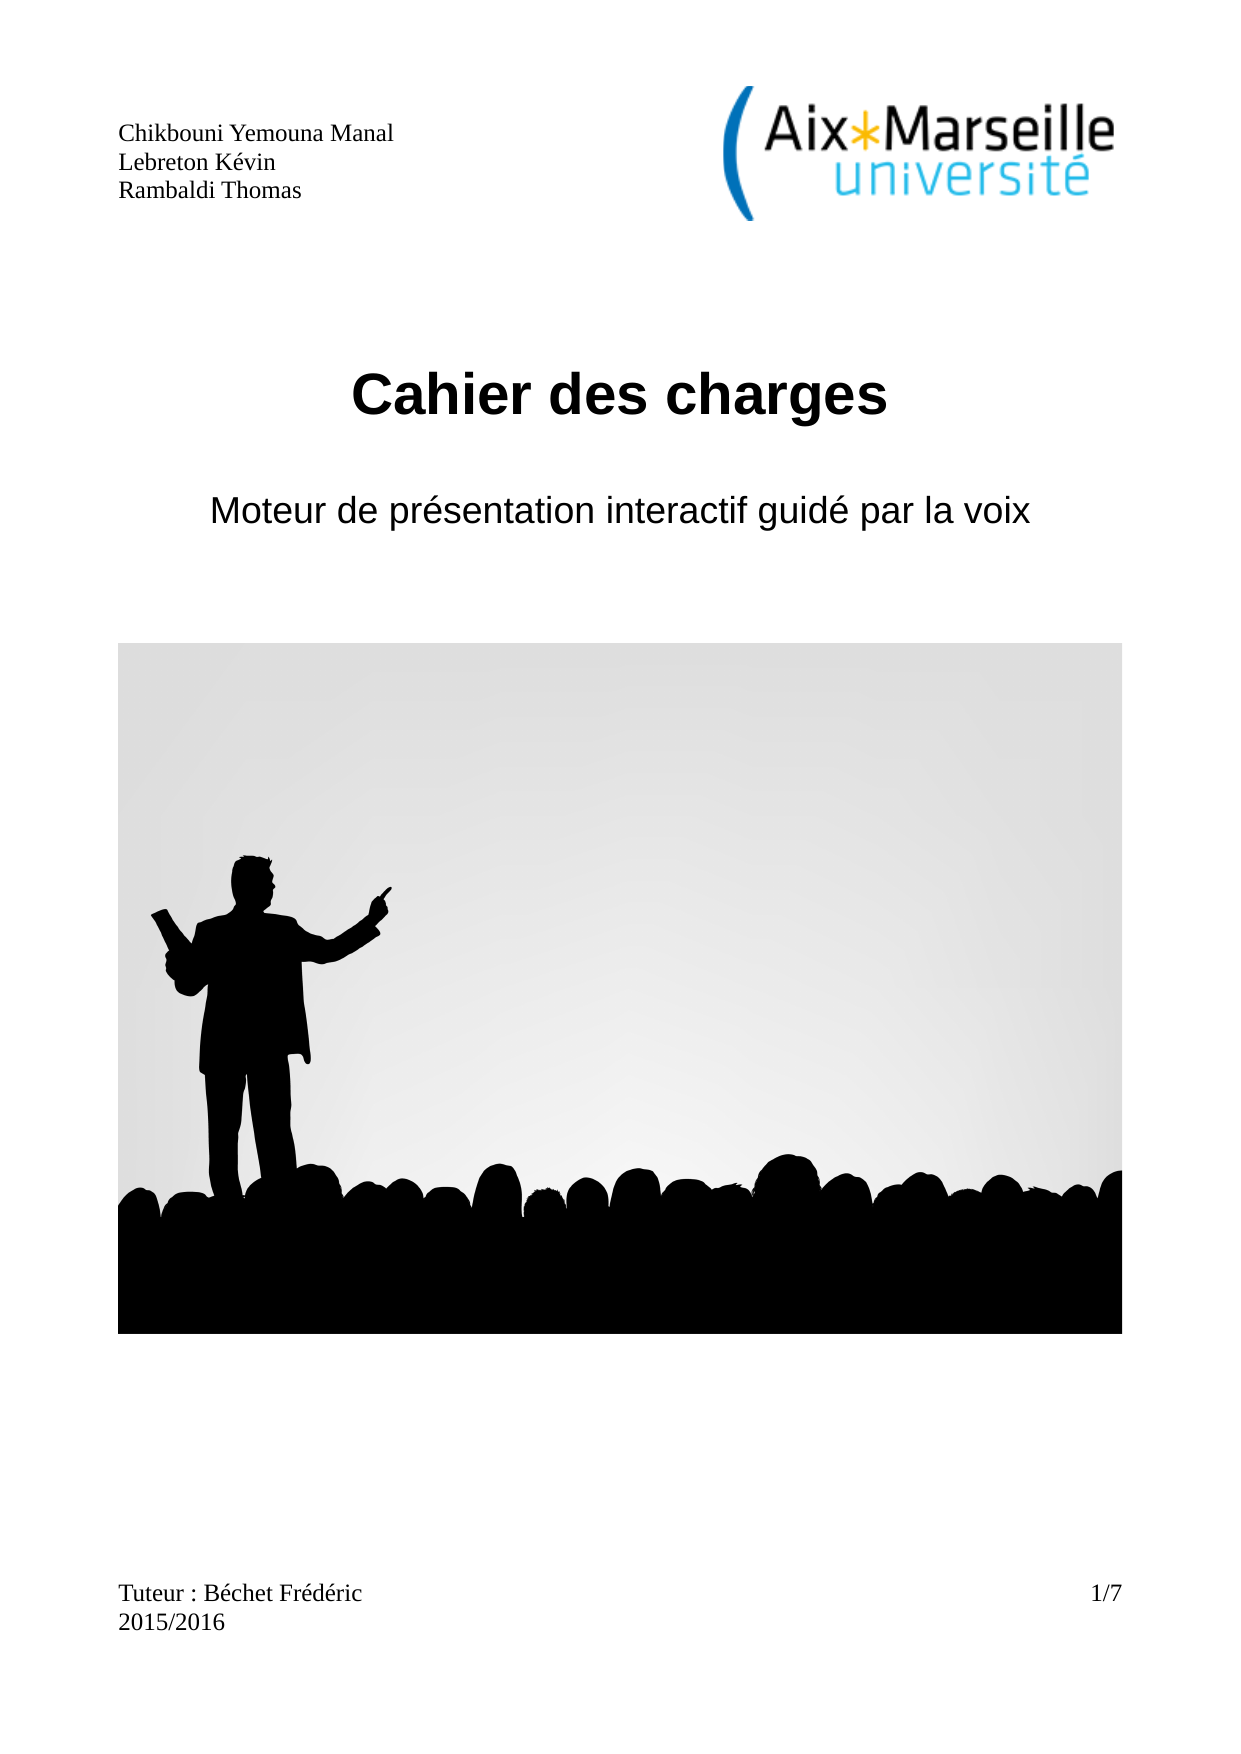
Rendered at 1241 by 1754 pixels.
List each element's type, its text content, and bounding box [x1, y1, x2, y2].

picture [723, 86, 1114, 221]
subtitle Moteur de présentation interactif guidé par la voix [118, 488, 1122, 531]
picture [118, 643, 1123, 1334]
title Cahier des charges [118, 359, 1122, 427]
